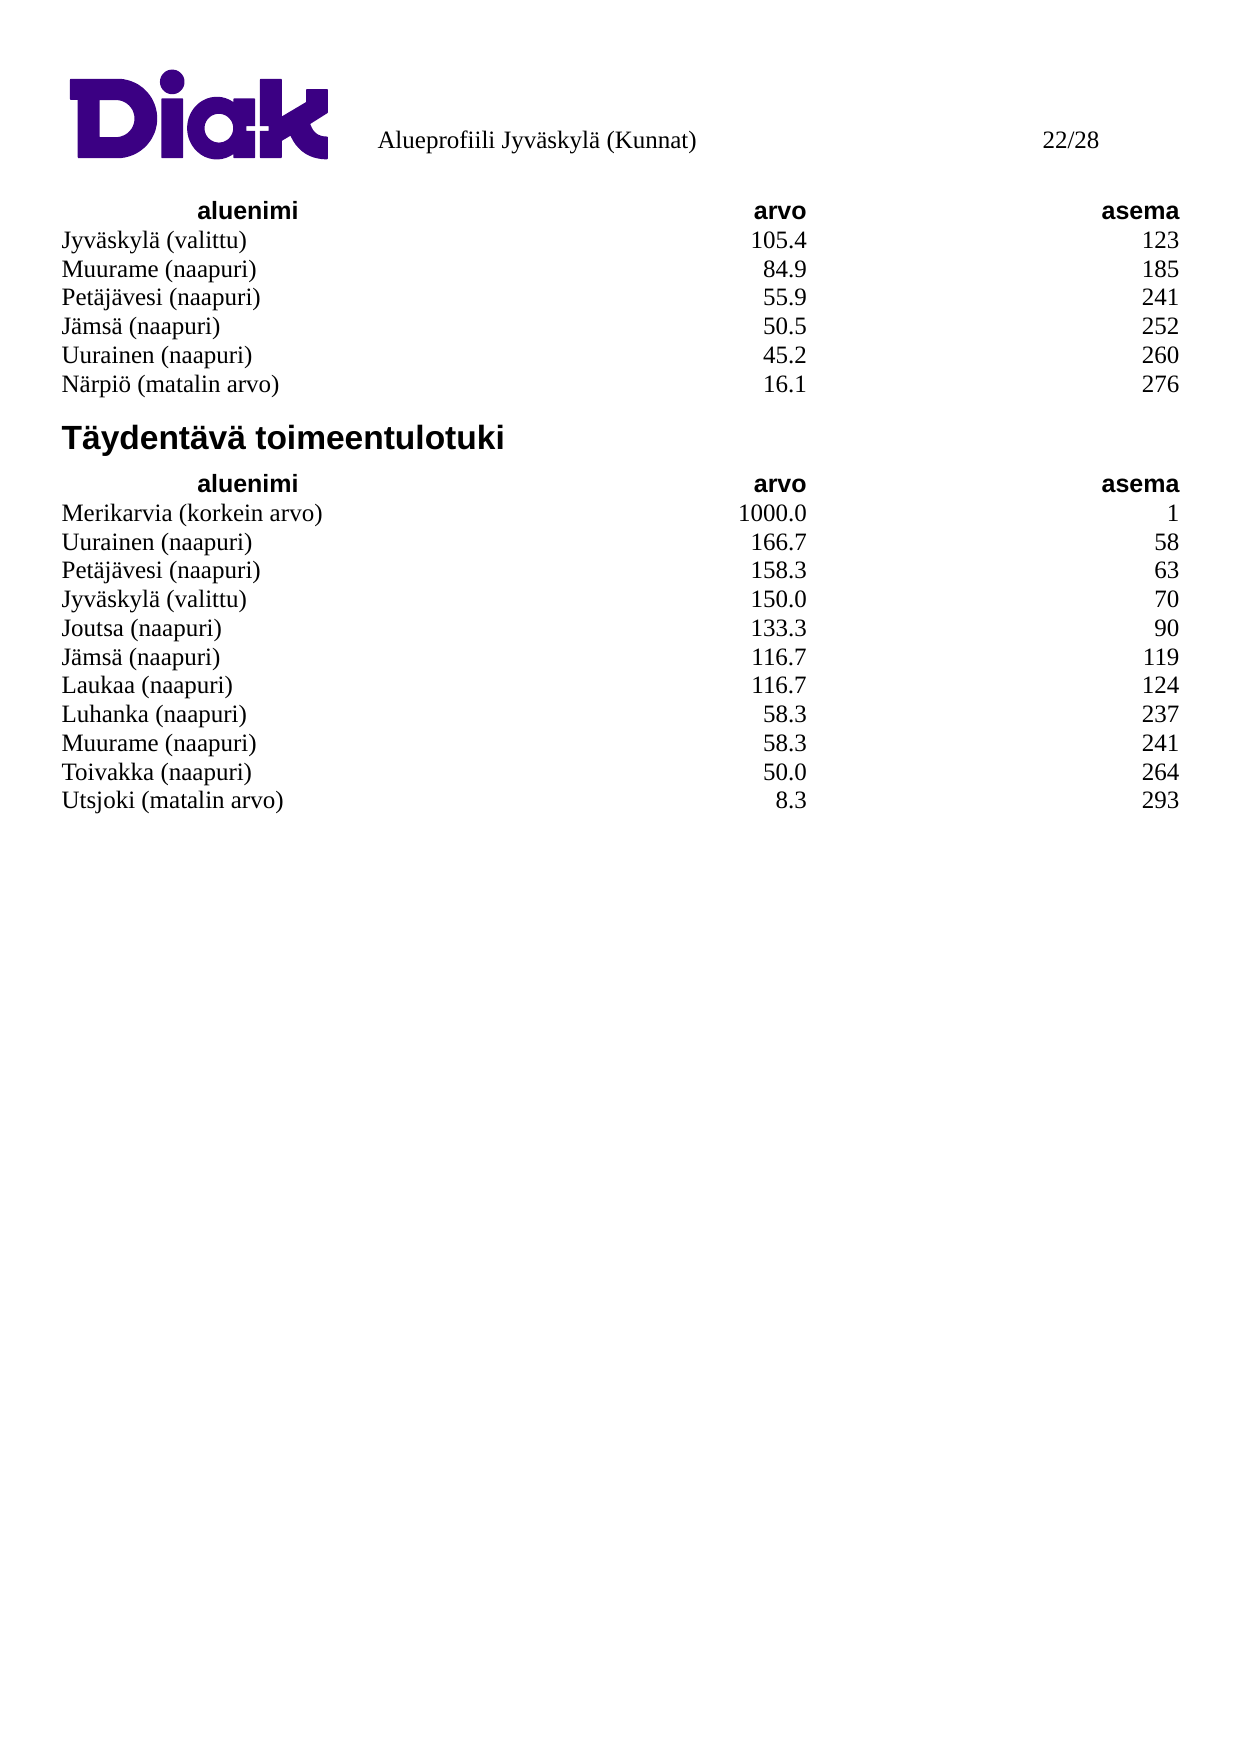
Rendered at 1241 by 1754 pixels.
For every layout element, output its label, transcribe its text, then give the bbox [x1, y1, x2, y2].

table_cell 293 [806, 786, 1179, 814]
table_cell Joutsa (naapuri) [61, 613, 434, 642]
table_cell Muurame (naapuri) [61, 254, 434, 282]
table_cell 260 [806, 340, 1179, 369]
table_header arvo [434, 469, 806, 498]
table_cell Muurame (naapuri) [61, 728, 434, 757]
table_cell 63 [806, 556, 1179, 584]
table_cell 70 [806, 584, 1179, 613]
table_cell 116.7 [434, 671, 806, 699]
table_cell Uurainen (naapuri) [61, 340, 434, 369]
table_header aluenimi [61, 469, 434, 498]
table_cell 264 [806, 757, 1179, 786]
table_cell 8.3 [434, 786, 806, 814]
table_cell 119 [806, 642, 1179, 671]
table_cell 241 [806, 728, 1179, 757]
table_cell 116.7 [434, 642, 806, 671]
table_cell 58.3 [434, 728, 806, 757]
table_cell 45.2 [434, 340, 806, 369]
table_cell 50.0 [434, 757, 806, 786]
table_cell 16.1 [434, 369, 806, 397]
table_cell 90 [806, 613, 1179, 642]
table_cell 124 [806, 671, 1179, 699]
table_cell Uurainen (naapuri) [61, 527, 434, 556]
subtitle Täydentävä toimeentulotuki [61, 418, 1179, 457]
table_cell 84.9 [434, 254, 806, 282]
table_cell 58.3 [434, 699, 806, 728]
table_header asema [806, 196, 1179, 225]
table_cell 237 [806, 699, 1179, 728]
table_cell Närpiö (matalin arvo) [61, 369, 434, 397]
table_cell 1000.0 [434, 498, 806, 527]
table_cell 166.7 [434, 527, 806, 556]
table_cell 158.3 [434, 556, 806, 584]
table_cell 133.3 [434, 613, 806, 642]
table_cell Jämsä (naapuri) [61, 311, 434, 340]
table_cell Laukaa (naapuri) [61, 671, 434, 699]
table_cell 58 [806, 527, 1179, 556]
table_header aluenimi [61, 196, 434, 225]
table_cell Jämsä (naapuri) [61, 642, 434, 671]
table_cell 105.4 [434, 225, 806, 254]
table_cell 1 [806, 498, 1179, 527]
table_cell Petäjävesi (naapuri) [61, 556, 434, 584]
table_header asema [806, 469, 1179, 498]
table_header arvo [434, 196, 806, 225]
table_cell Utsjoki (matalin arvo) [61, 786, 434, 814]
table_cell Luhanka (naapuri) [61, 699, 434, 728]
table_cell 276 [806, 369, 1179, 397]
table_cell 55.9 [434, 283, 806, 311]
table_cell Jyväskylä (valittu) [61, 584, 434, 613]
table_cell Petäjävesi (naapuri) [61, 283, 434, 311]
table_cell 241 [806, 283, 1179, 311]
table_cell 150.0 [434, 584, 806, 613]
table_cell 185 [806, 254, 1179, 282]
table_cell 50.5 [434, 311, 806, 340]
table_cell Merikarvia (korkein arvo) [61, 498, 434, 527]
table_cell 252 [806, 311, 1179, 340]
table_cell Toivakka (naapuri) [61, 757, 434, 786]
table_cell 123 [806, 225, 1179, 254]
table_cell Jyväskylä (valittu) [61, 225, 434, 254]
